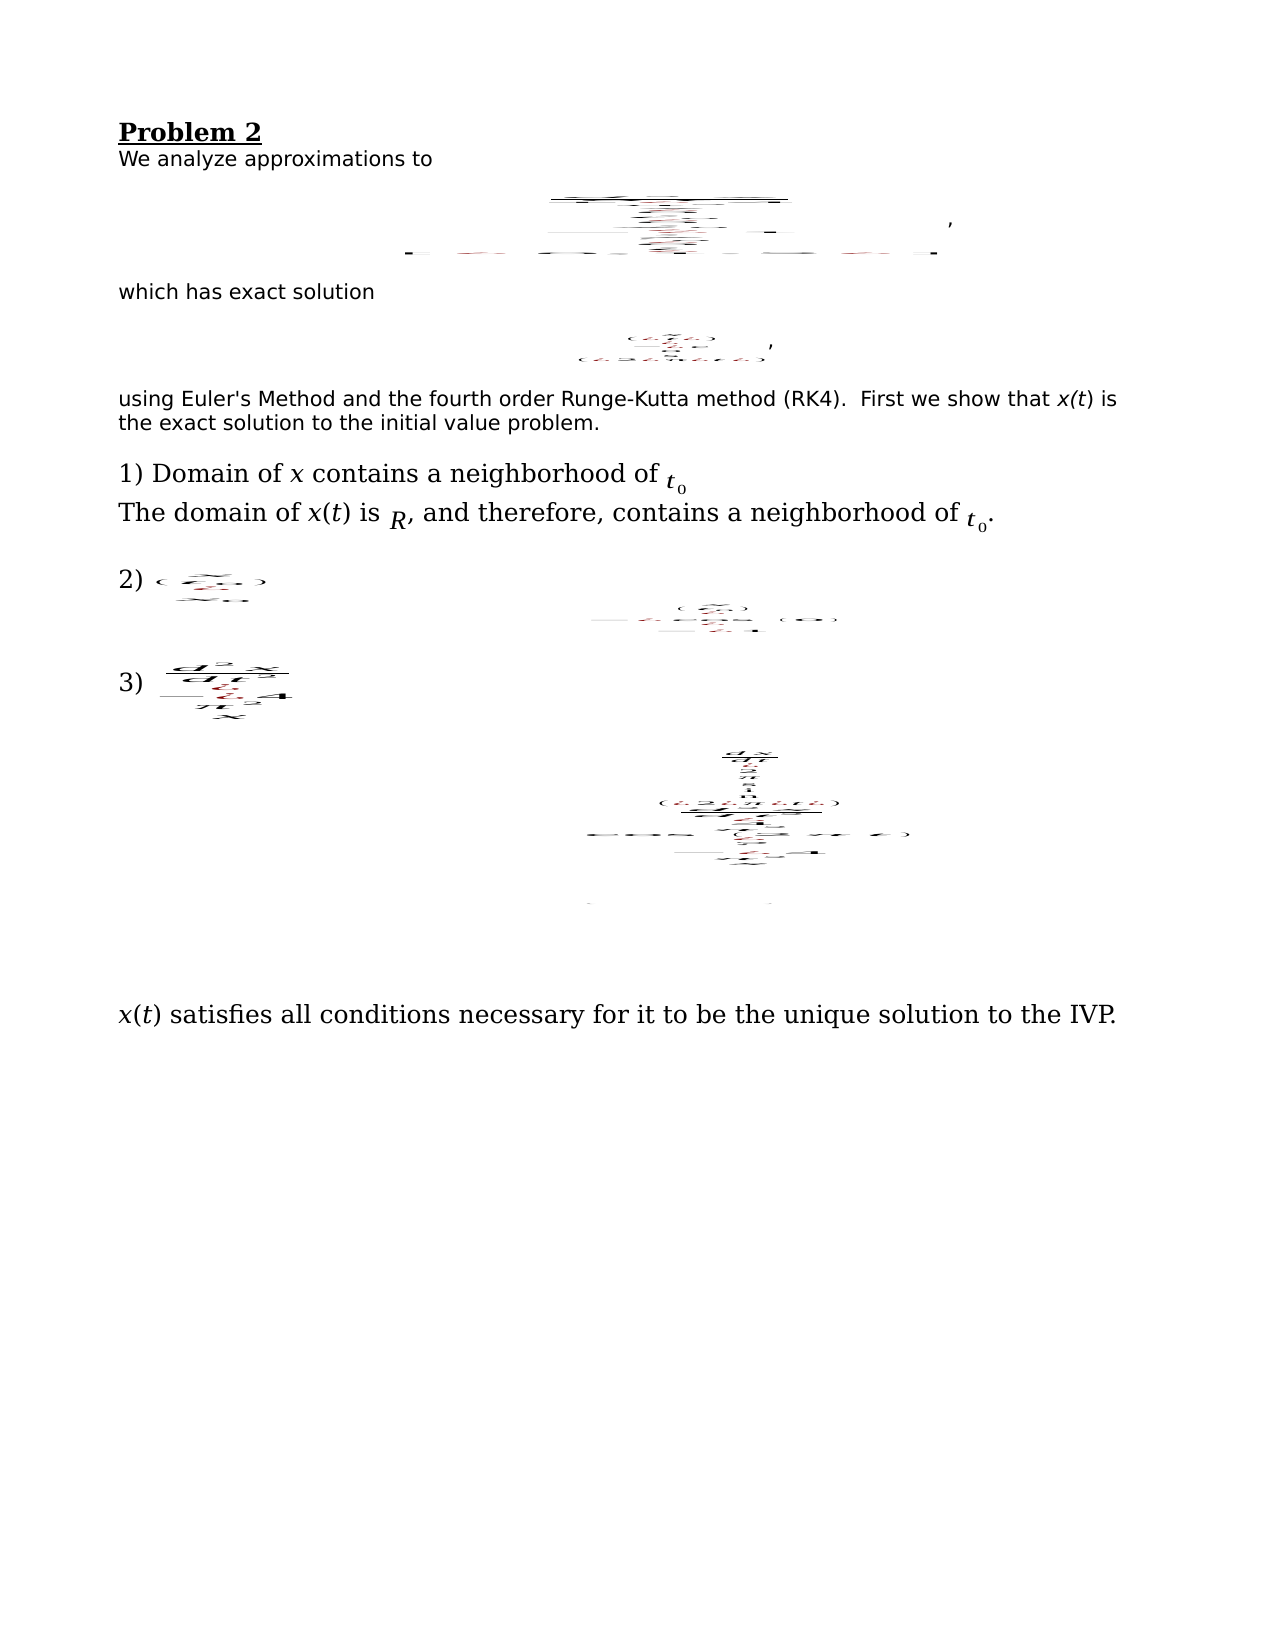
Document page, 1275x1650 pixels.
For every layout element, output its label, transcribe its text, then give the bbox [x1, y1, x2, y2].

text We analyze approximations to [118, 147, 1157, 172]
text 2) [118, 565, 1157, 603]
text which has exact solution [118, 280, 1157, 304]
text , [118, 196, 1157, 255]
text 3) [118, 662, 1157, 721]
text 1) Domain of x contains a neighborhood of [118, 459, 1157, 498]
text using Euler's Method and the fourth order Runge-Kutta method (RK4). First we show that x(t) is the exact solution to the initial value problem. [118, 387, 1157, 435]
text , [118, 328, 1157, 362]
text Problem 2 [118, 118, 1157, 147]
text x(t) satisfies all conditions necessary for it to be the unique solution to the IVP. [118, 1001, 1157, 1030]
text The domain of x(t) is , and therefore, contains a neighborhood of . [118, 498, 1157, 536]
